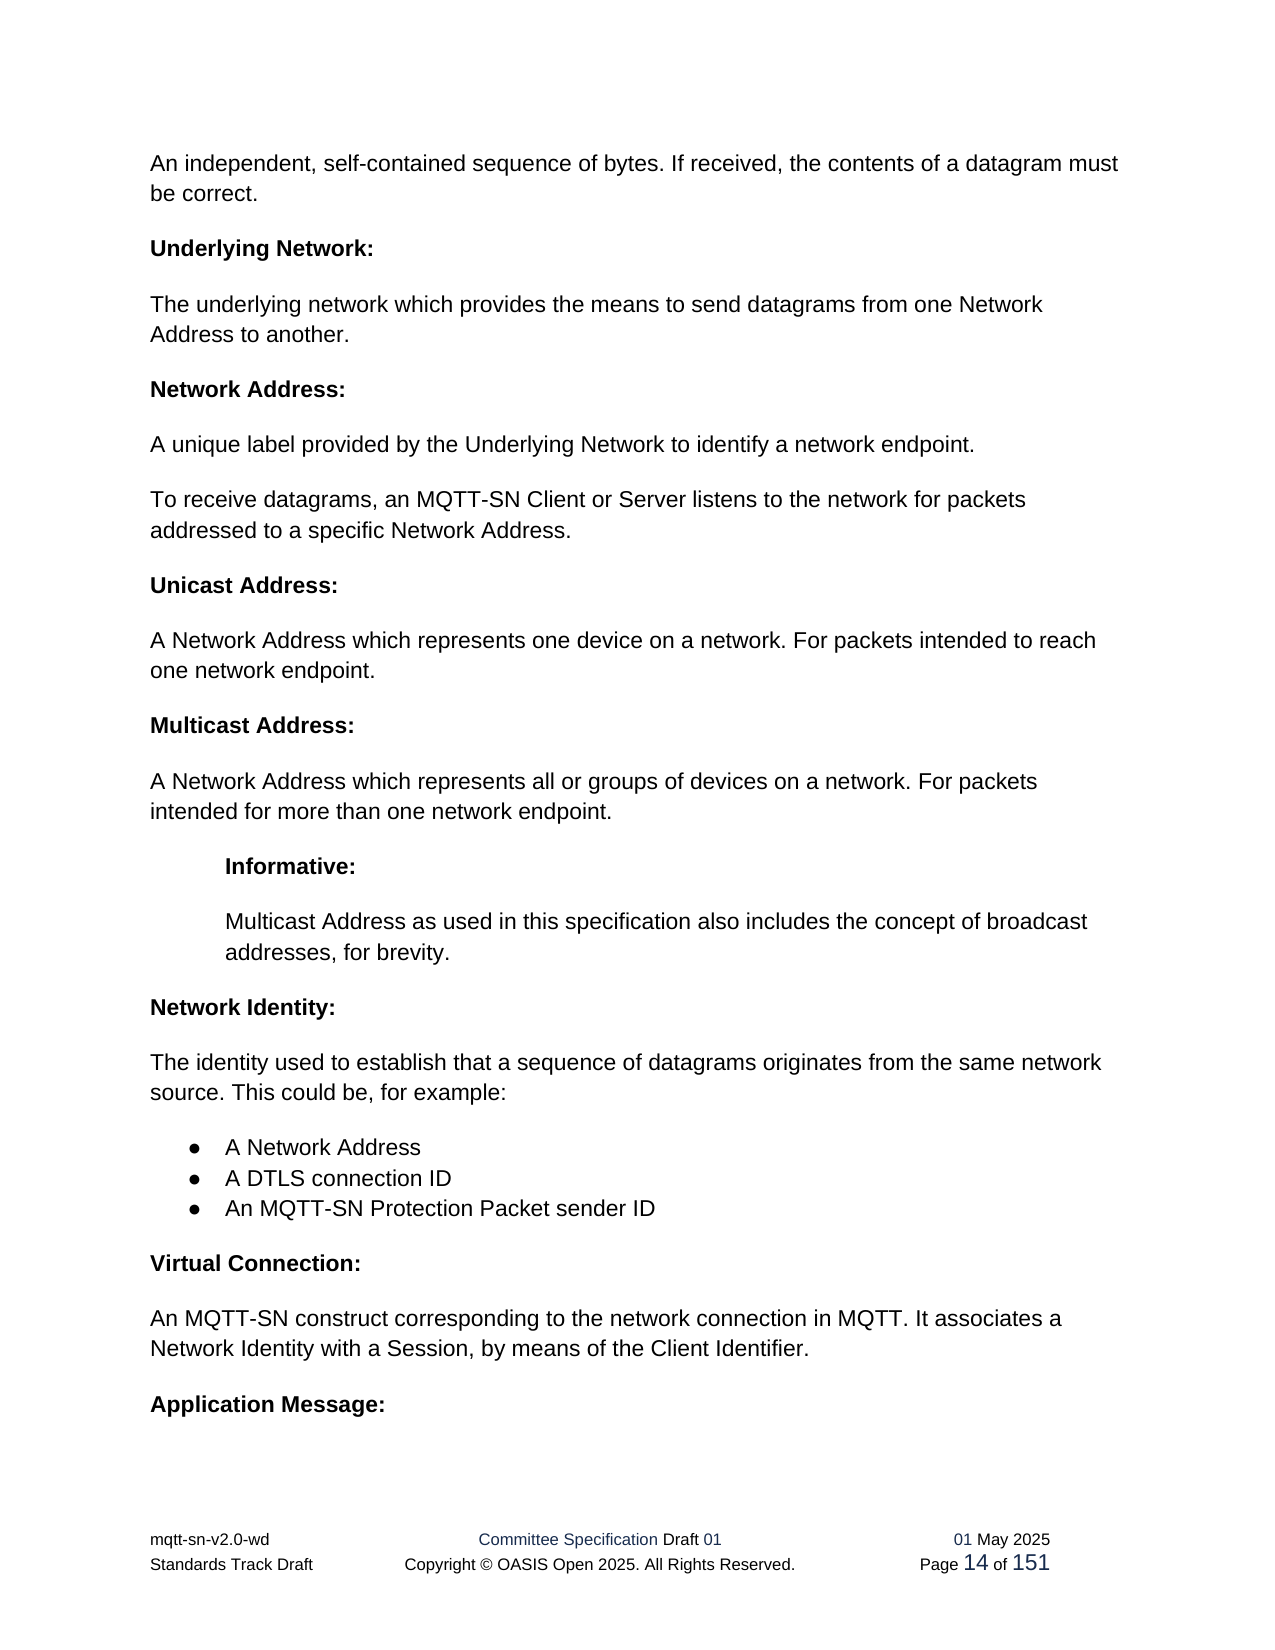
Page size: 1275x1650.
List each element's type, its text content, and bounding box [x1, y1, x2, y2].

text The underlying network which provides the means to send datagrams from one Network Address to another. [150, 291, 1125, 347]
text Multicast Address as used in this specification also includes the concept of broadcast addresses, for brevity. [225, 908, 1125, 965]
text An independent, self-contained sequence of bytes. If received, the contents of a datagram must be correct. [150, 150, 1125, 207]
text Network Address: [150, 376, 1125, 402]
text A Network Address which represents one device on a network. For packets intended to reach one network endpoint. [150, 627, 1125, 684]
list A Network Address [187, 1134, 1125, 1161]
text The identity used to establish that a sequence of datagrams originates from the same network source. This could be, for example: [150, 1049, 1125, 1106]
text Unicast Address: [150, 572, 1125, 598]
text A unique label provided by the Underlying Network to identify a network endpoint. [150, 431, 1125, 458]
text An MQTT-SN construct corresponding to the network connection in MQTT. It associates a Network Identity with a Session, by means of the Client Identifier. [150, 1305, 1125, 1362]
list An MQTT-SN Protection Packet sender ID [187, 1195, 1125, 1221]
text A Network Address which represents all or groups of devices on a network. For packets intended for more than one network endpoint. [150, 768, 1125, 824]
text To receive datagrams, an MQTT-SN Client or Server listens to the network for packets addressed to a specific Network Address. [150, 486, 1125, 543]
list A DTLS connection ID [187, 1164, 1125, 1191]
text Application Message: [150, 1391, 1125, 1417]
text Underlying Network: [150, 235, 1125, 262]
text Network Identity: [150, 994, 1125, 1020]
text Virtual Connection: [150, 1250, 1125, 1276]
text Multicast Address: [150, 712, 1125, 739]
text Informative: [225, 853, 1125, 879]
